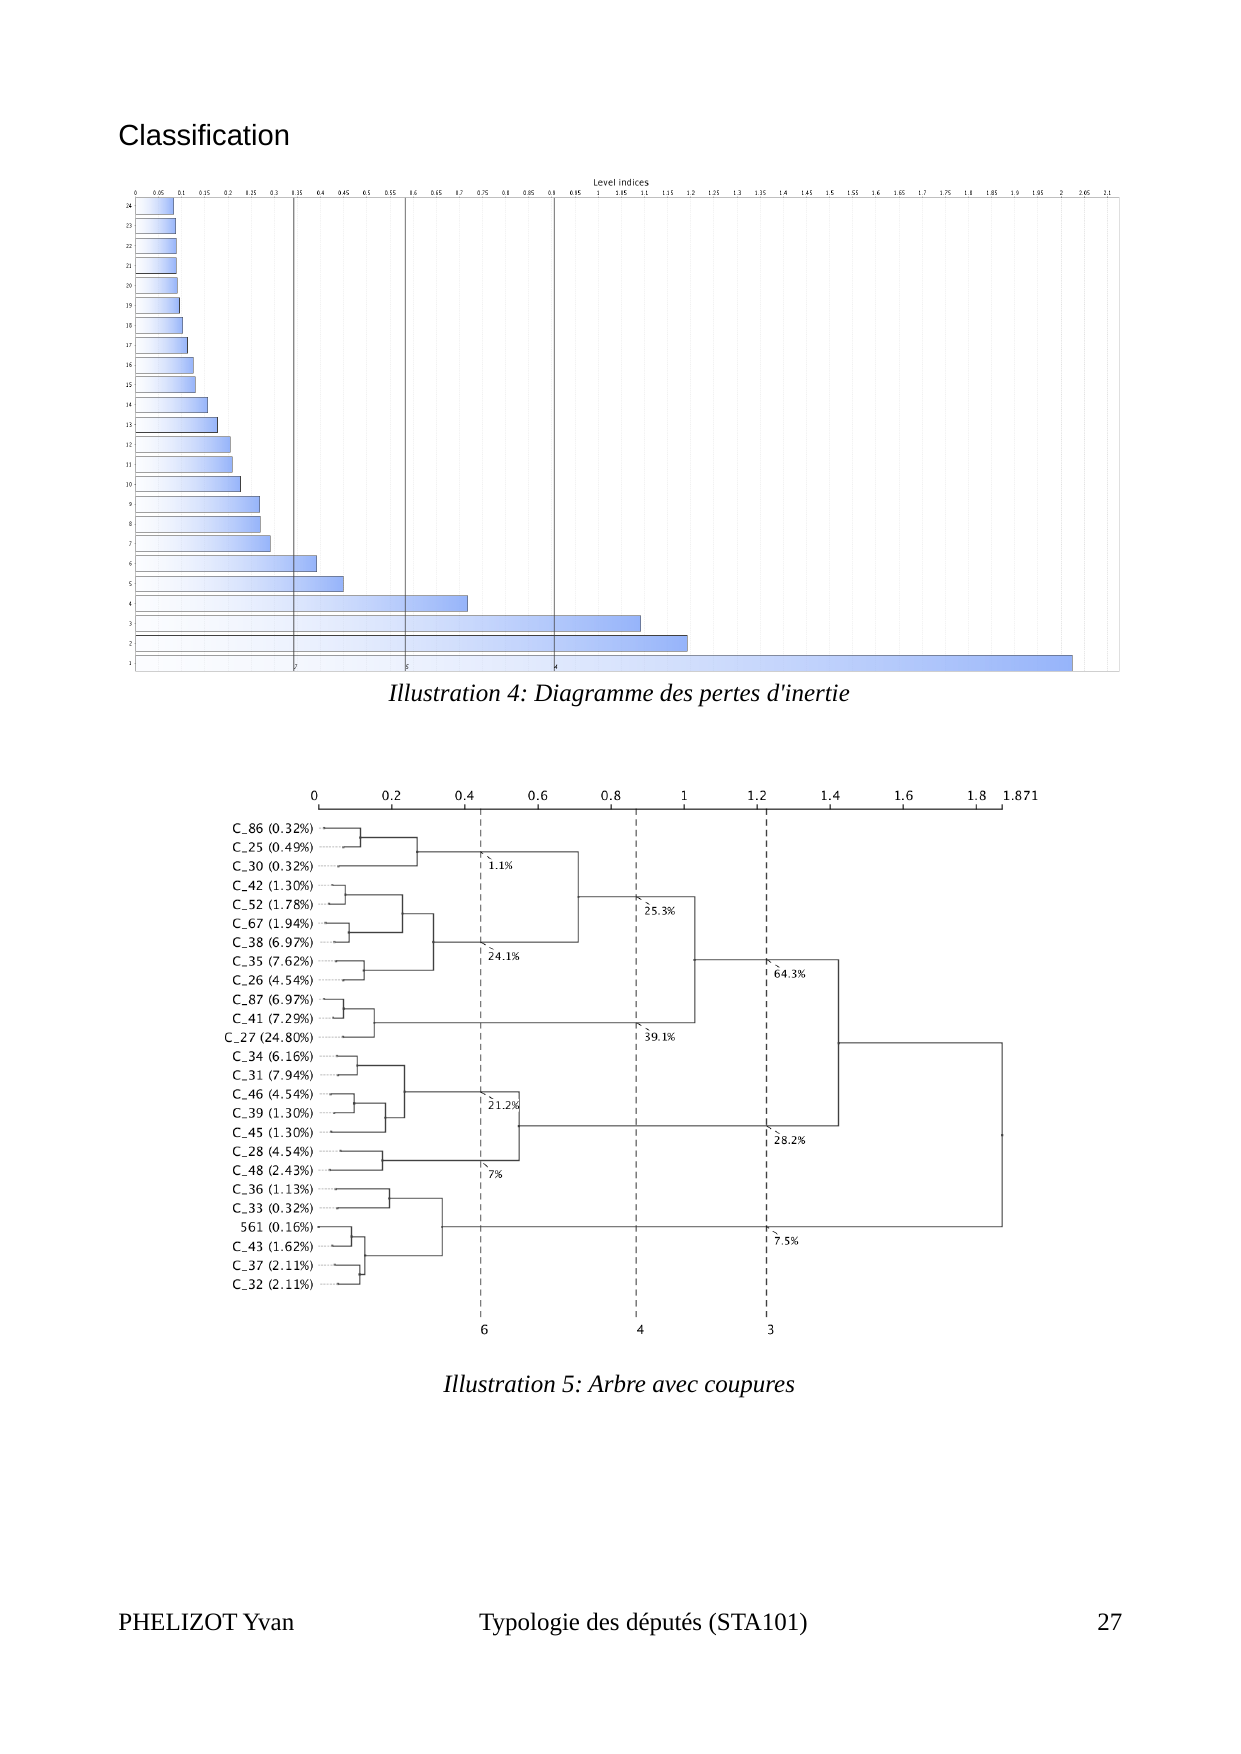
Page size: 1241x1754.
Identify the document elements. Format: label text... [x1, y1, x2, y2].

picture [118, 760, 1123, 1364]
subtitle Classification [118, 118, 1122, 152]
text Illustration 5: Arbre avec coupures [118, 1364, 1122, 1398]
picture [118, 176, 1123, 673]
text Illustration 4: Diagramme des pertes d'inertie [118, 673, 1122, 707]
